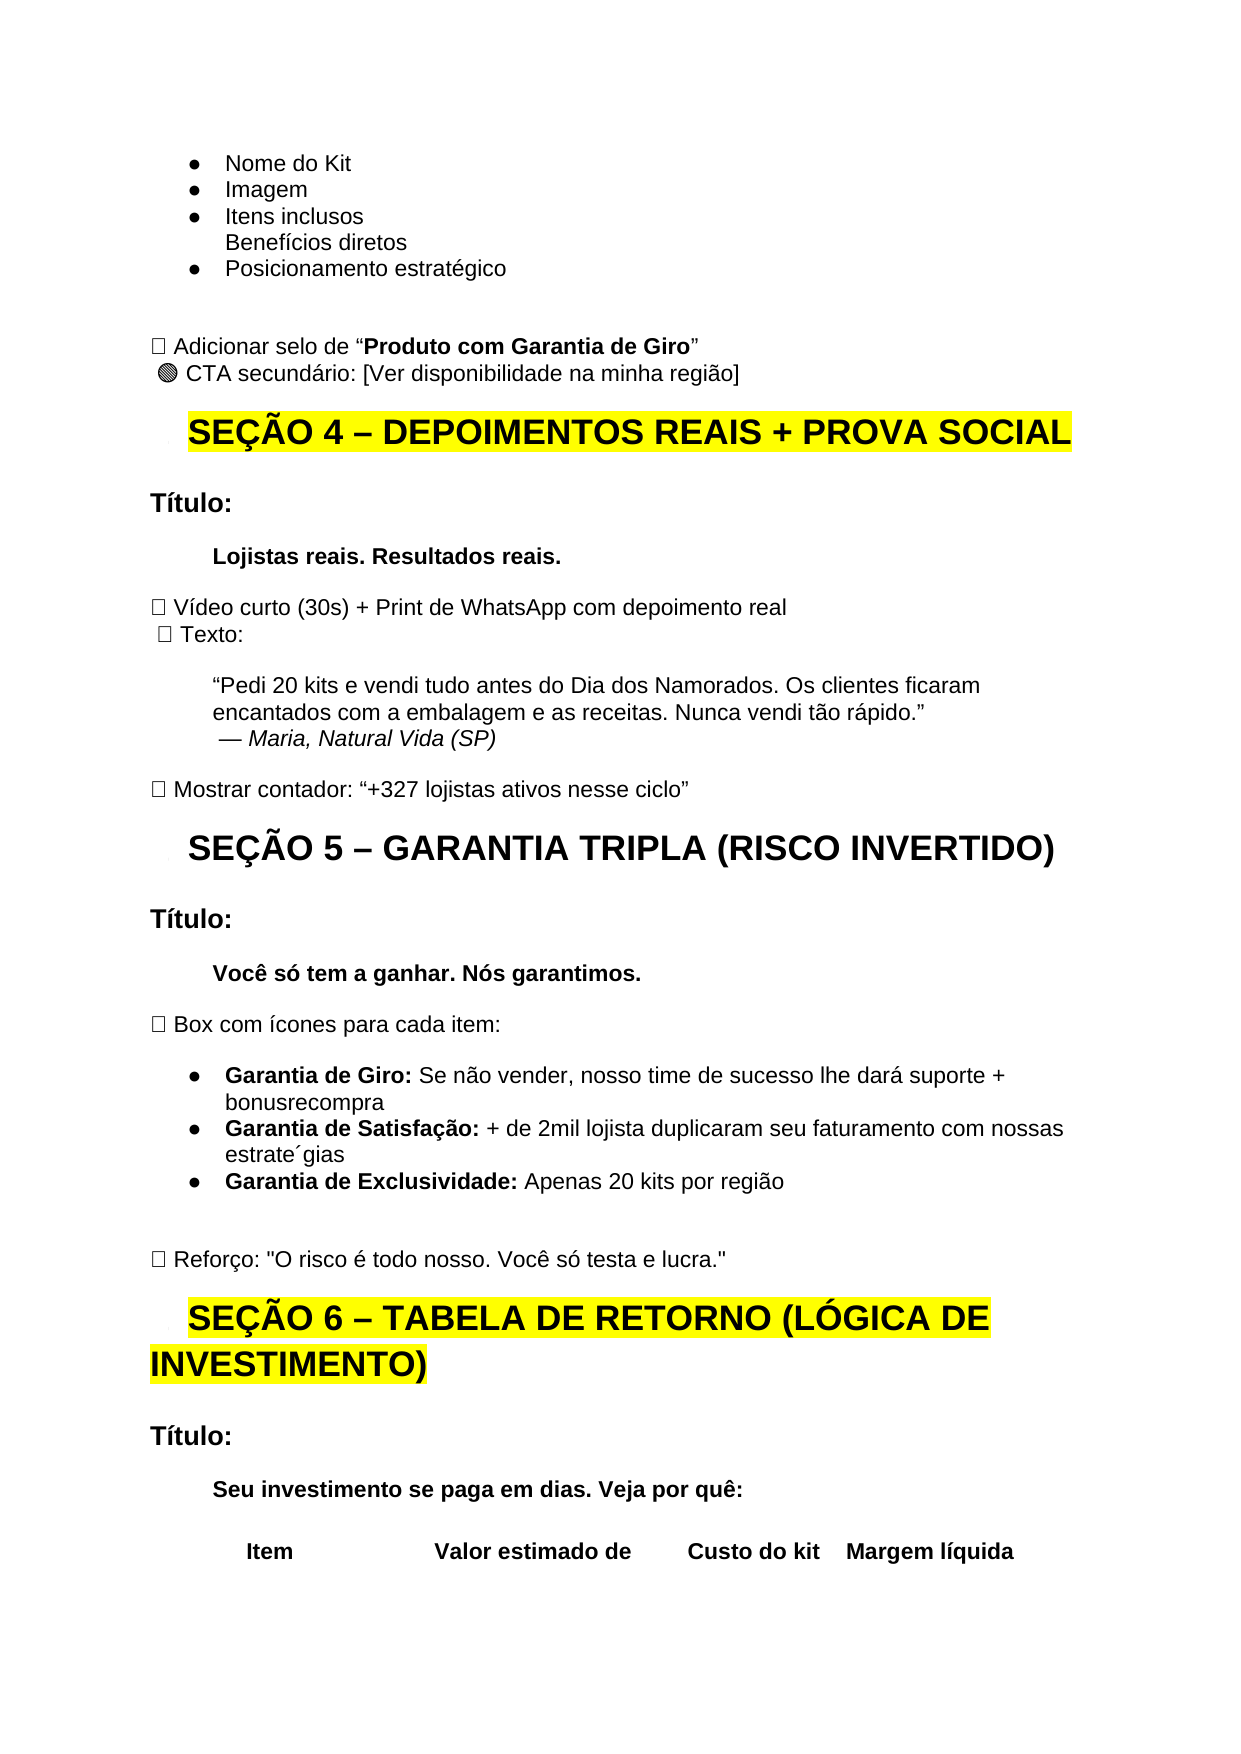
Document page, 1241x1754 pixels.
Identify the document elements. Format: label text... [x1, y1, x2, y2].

list Itens inclusos Benefícios diretos [187, 203, 1090, 255]
list Posicionamento estratégico [187, 255, 1090, 308]
text SEÇÃO 4 – DEPOIMENTOS REAIS + PROVA SOCIAL [150, 411, 1090, 452]
text Seu investimento se paga em dias. Veja por quê: [212, 1476, 1028, 1502]
text Você só tem a ganhar. Nós garantimos. [212, 960, 1028, 986]
list Garantia de Exclusividade: Apenas 20 kits por região [187, 1168, 1090, 1221]
list Garantia de Satisfação: + de 2mil lojista duplicaram seu faturamento com nossas estrate´gias [187, 1115, 1090, 1168]
text Lojistas reais. Resultados reais. [212, 543, 1028, 569]
list Imagem [187, 176, 1090, 203]
text “Pedi 20 kits e vendi tudo antes do Dia dos Namorados. Os clientes ficaram encantados com a embalagem e as receitas. Nunca vendi tão rápido.” — Maria, Natural Vida (SP) [212, 672, 1028, 751]
text 🎯 Adicionar selo de “Produto com Garantia de Giro” 🟢 CTA secundário: [Ver disponibilidade na minha região] [150, 333, 1090, 386]
table_header Valor estimado de [390, 1527, 676, 1579]
table_header Custo do kit [676, 1527, 831, 1579]
list Nome do Kit [187, 150, 1090, 176]
text ✅ Box com ícones para cada item: [150, 1011, 1090, 1037]
text ✅ Mostrar contador: “+327 lojistas ativos nesse ciclo” [150, 776, 1090, 802]
subtitle Título: [150, 487, 1090, 518]
text 🔐 Reforço: "O risco é todo nosso. Você só testa e lucra." [150, 1246, 1090, 1272]
table_header Item [150, 1527, 389, 1579]
text 🎥 Vídeo curto (30s) + Print de WhatsApp com depoimento real 📣 Texto: [150, 594, 1090, 647]
list Garantia de Giro: Se não vender, nosso time de sucesso lhe dará suporte + bonusrecompra [187, 1062, 1090, 1115]
table_header Margem líquida [831, 1527, 1029, 1579]
text SEÇÃO 5 – GARANTIA TRIPLA (RISCO INVERTIDO) [150, 827, 1090, 868]
subtitle Título: [150, 1419, 1090, 1451]
subtitle Título: [150, 903, 1090, 935]
text SEÇÃO 6 – TABELA DE RETORNO (LÓGICA DE INVESTIMENTO) [150, 1297, 1090, 1384]
